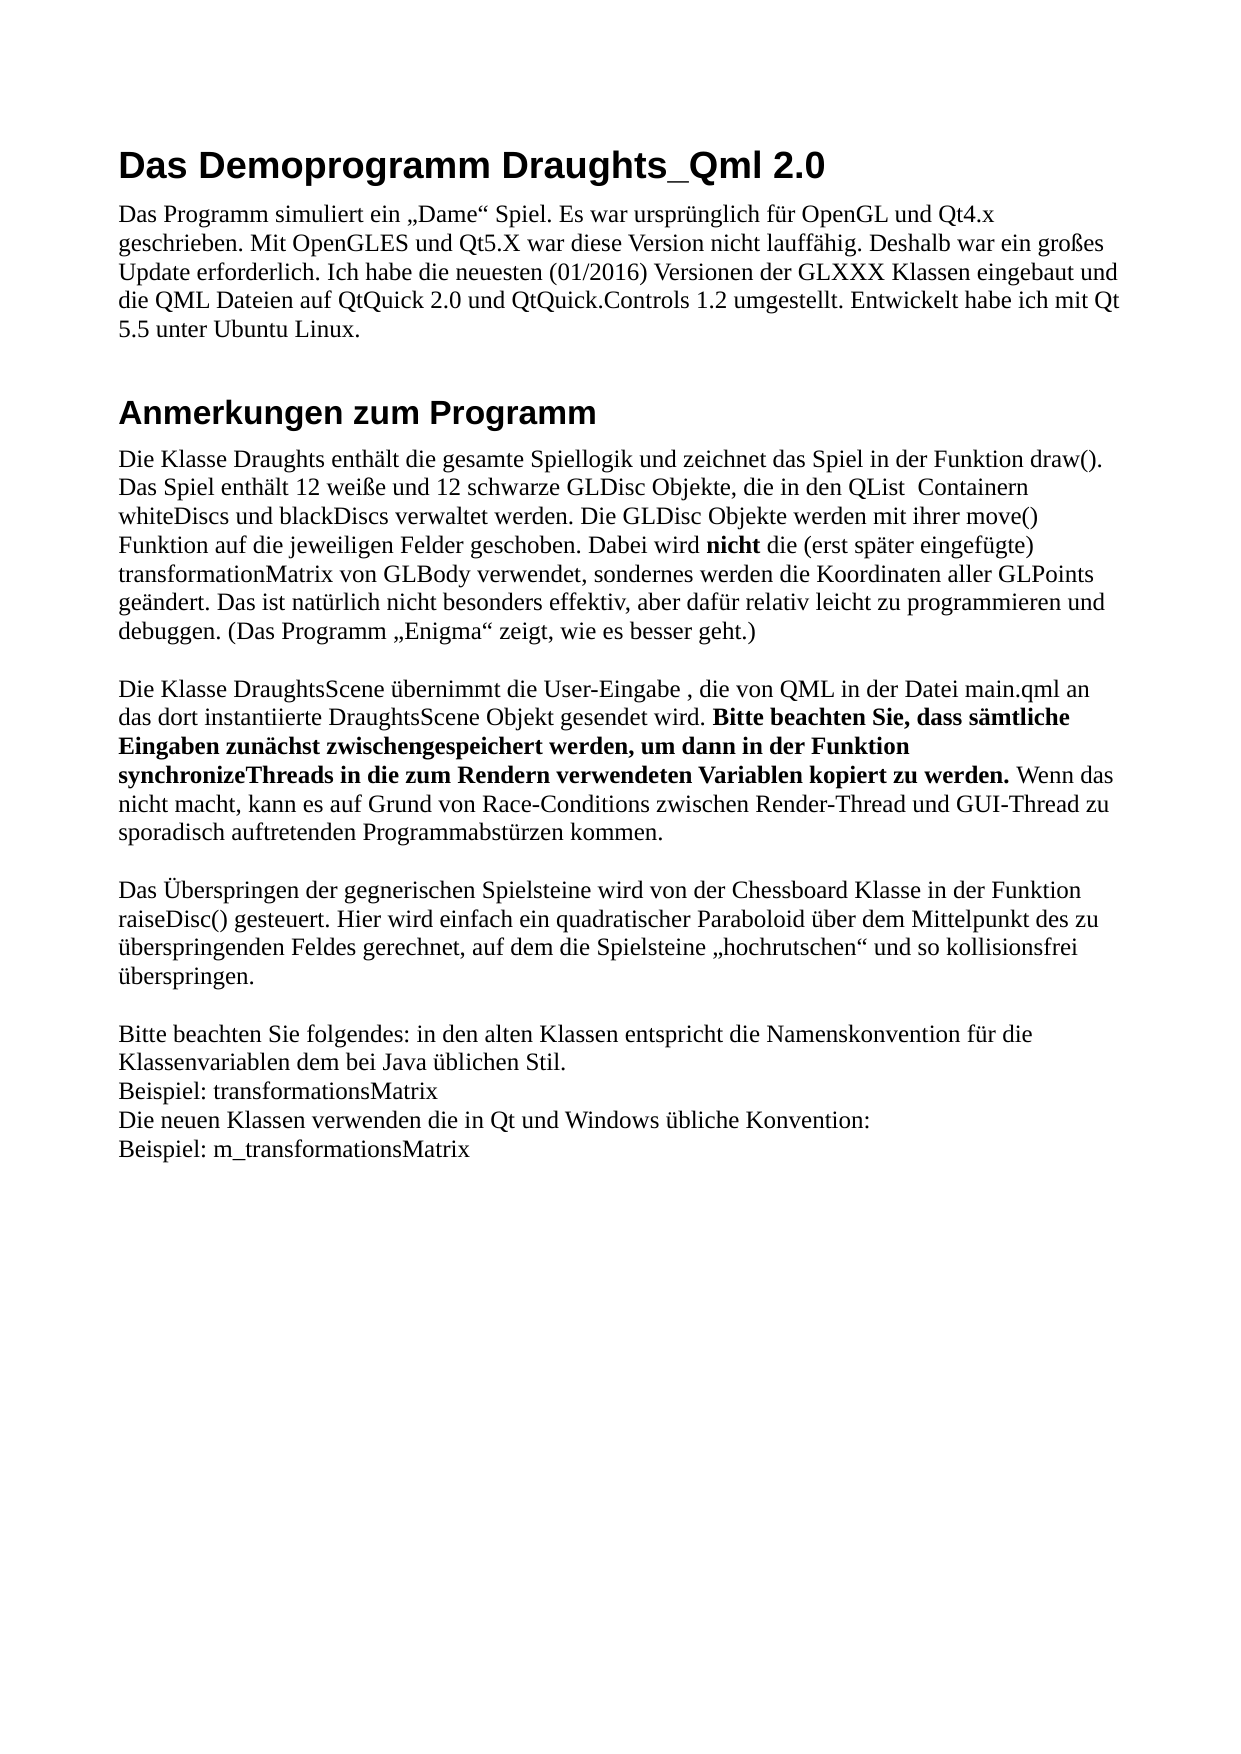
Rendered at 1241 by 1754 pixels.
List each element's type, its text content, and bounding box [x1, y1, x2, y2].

text Das Überspringen der gegnerischen Spielsteine wird von der Chessboard Klasse in der Funktion raiseDisc() gesteuert. Hier wird einfach ein quadratischer Paraboloid über dem Mittelpunkt des zu überspringenden Feldes gerechnet, auf dem die Spielsteine „hochrutschen“ und so kollisionsfrei überspringen. [118, 875, 1122, 990]
subtitle Das Demoprogramm Draughts_Qml 2.0 [118, 143, 1122, 187]
text Bitte beachten Sie folgendes: in den alten Klassen entspricht die Namenskonvention für die Klassenvariablen dem bei Java üblichen Stil. [118, 1019, 1122, 1076]
text Die Klasse DraughtsScene übernimmt die User-Eingabe , die von QML in der Datei main.qml an das dort instantiierte DraughtsScene Objekt gesendet wird. Bitte beachten Sie, dass sämtliche Eingaben zunächst zwischengespeichert werden, um dann in der Funktion synchronizeThreads in die zum Rendern verwendeten Variablen kopiert zu werden. Wenn das nicht macht, kann es auf Grund von Race-Conditions zwischen Render-Thread und GUI-Thread zu sporadisch auftretenden Programmabstürzen kommen. [118, 674, 1122, 846]
text Das Programm simuliert ein „Dame“ Spiel. Es war ursprünglich für OpenGL und Qt4.x geschrieben. Mit OpenGLES und Qt5.X war diese Version nicht lauffähig. Deshalb war ein großes Update erforderlich. Ich habe die neuesten (01/2016) Versionen der GLXXX Klassen eingebaut und die QML Dateien auf QtQuick 2.0 und QtQuick.Controls 1.2 umgestellt. Entwickelt habe ich mit Qt 5.5 unter Ubuntu Linux. [118, 199, 1122, 343]
text Beispiel: transformationsMatrix [118, 1076, 1122, 1105]
text Die Klasse Draughts enthält die gesamte Spiellogik und zeichnet das Spiel in der Funktion draw(). Das Spiel enthält 12 weiße und 12 schwarze GLDisc Objekte, die in den QList Containern whiteDiscs und blackDiscs verwaltet werden. Die GLDisc Objekte werden mit ihrer move() Funktion auf die jeweiligen Felder geschoben. Dabei wird nicht die (erst später eingefügte) transformationMatrix von GLBody verwendet, sondernes werden die Koordinaten aller GLPoints geändert. Das ist natürlich nicht besonders effektiv, aber dafür relativ leicht zu programmieren und debuggen. (Das Programm „Enigma“ zeigt, wie es besser geht.) [118, 444, 1122, 645]
text Beispiel: m_transformationsMatrix [118, 1134, 1122, 1162]
text Die neuen Klassen verwenden die in Qt und Windows übliche Konvention: [118, 1105, 1122, 1134]
subtitle Anmerkungen zum Programm [118, 393, 1122, 431]
